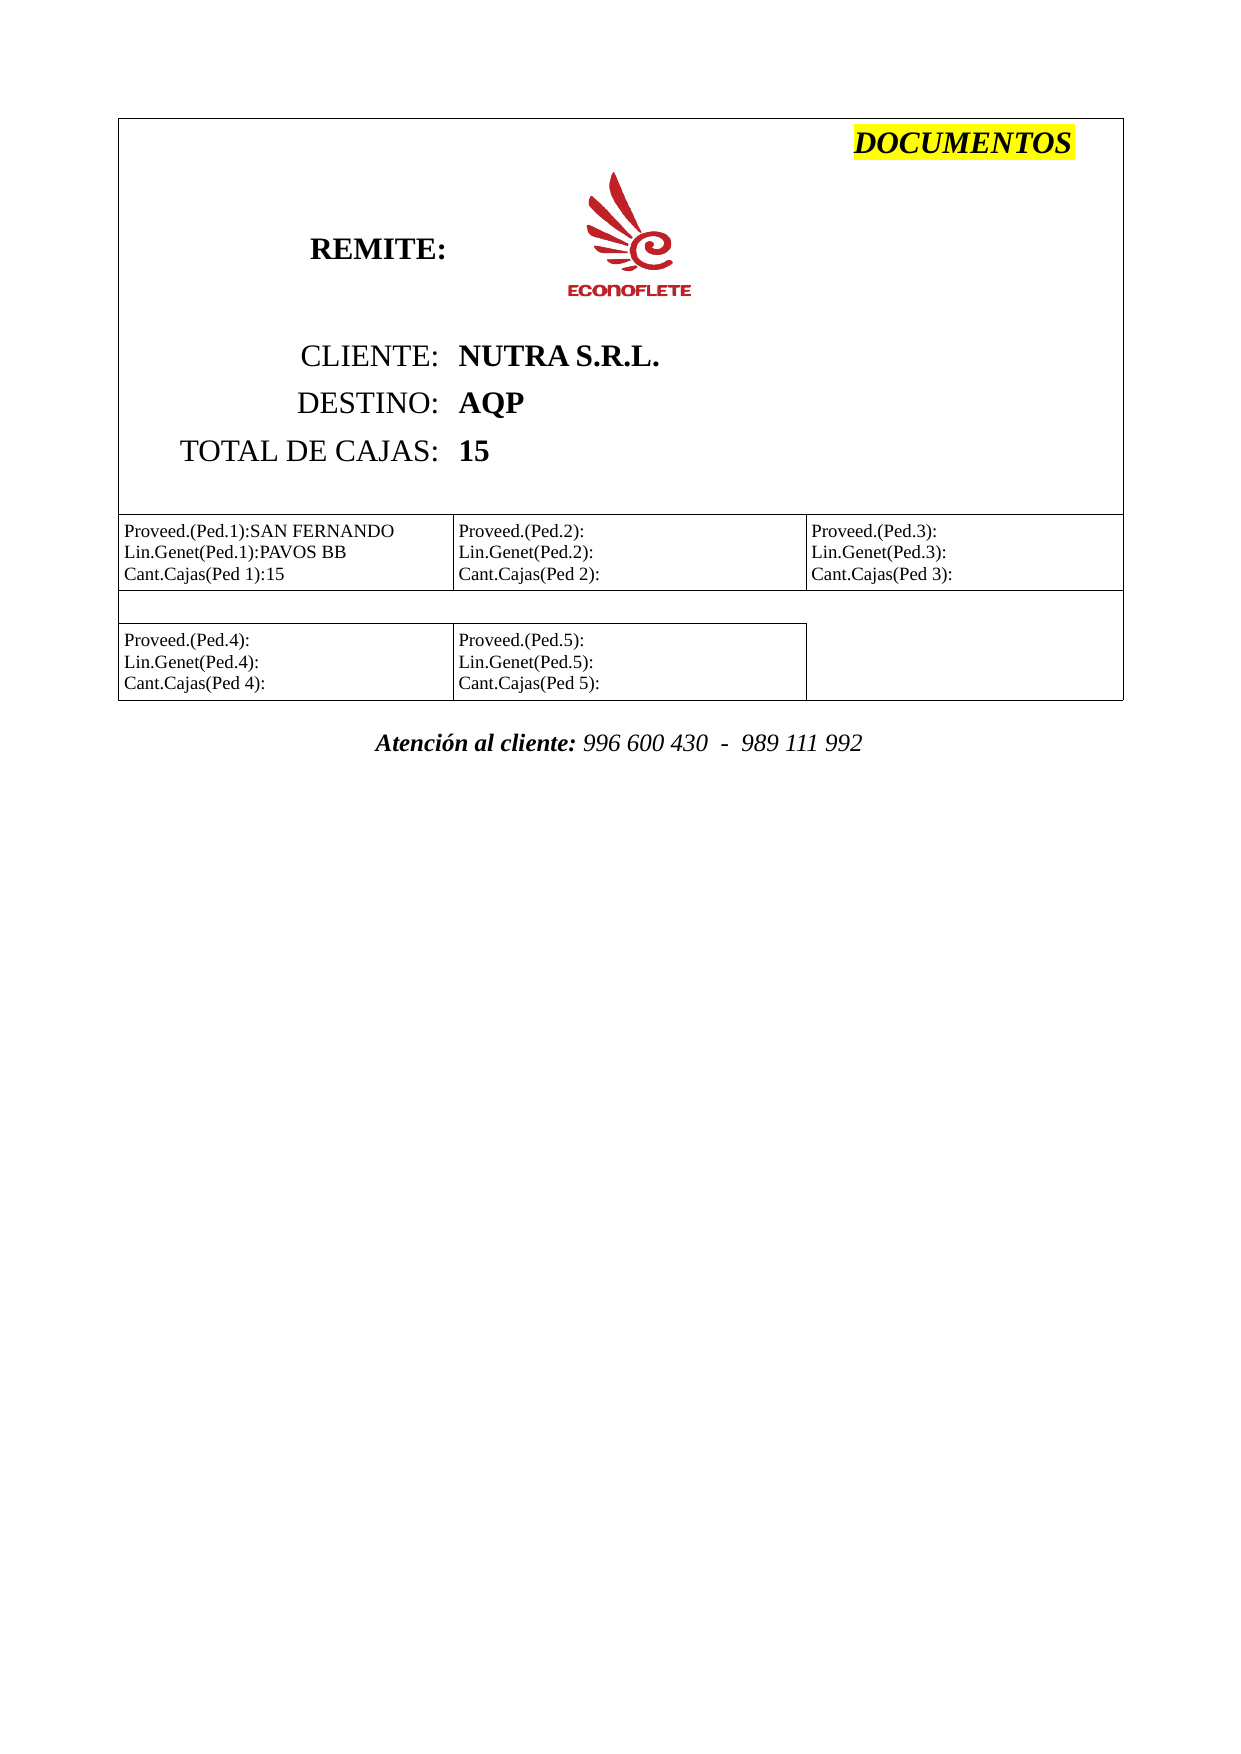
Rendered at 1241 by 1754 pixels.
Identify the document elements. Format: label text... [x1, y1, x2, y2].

table_cell Proveed.(Ped.5): Lin.Genet(Ped.5): Cant.Cajas(Ped 5): [454, 624, 806, 699]
table_cell NUTRA S.R.L. [453, 332, 1123, 379]
table_cell Proveed.(Ped.3): Lin.Genet(Ped.3): Cant.Cajas(Ped 3): [807, 515, 1123, 590]
table_cell [119, 474, 453, 514]
table_cell [806, 474, 1123, 514]
text Atención al cliente: 996 600 430 - 989 111 992 [118, 728, 1122, 757]
table_header [453, 119, 806, 166]
table_header [119, 119, 453, 166]
table_cell Proveed.(Ped.2): Lin.Genet(Ped.2): Cant.Cajas(Ped 2): [454, 515, 806, 590]
table_cell [806, 166, 1123, 332]
picture [552, 171, 707, 297]
table_cell [453, 166, 806, 332]
table_cell [807, 623, 1123, 699]
table_cell TOTAL DE CAJAS: [119, 426, 453, 474]
table_cell DESTINO: [119, 379, 453, 426]
table_cell CLIENTE: [119, 332, 453, 379]
table_cell REMITE: [119, 166, 453, 332]
table_cell AQP [453, 379, 806, 426]
table_cell [453, 591, 806, 623]
table_cell [119, 591, 453, 623]
table_cell [806, 591, 1123, 623]
table_cell [453, 474, 806, 514]
table_cell [806, 379, 1123, 426]
table_cell 15 [453, 426, 1123, 474]
table_header DOCUMENTOS [806, 119, 1123, 166]
table_cell Proveed.(Ped.1):SAN FERNANDO Lin.Genet(Ped.1):PAVOS BB Cant.Cajas(Ped 1):15 [119, 515, 453, 590]
table_cell Proveed.(Ped.4): Lin.Genet(Ped.4): Cant.Cajas(Ped 4): [119, 624, 453, 699]
